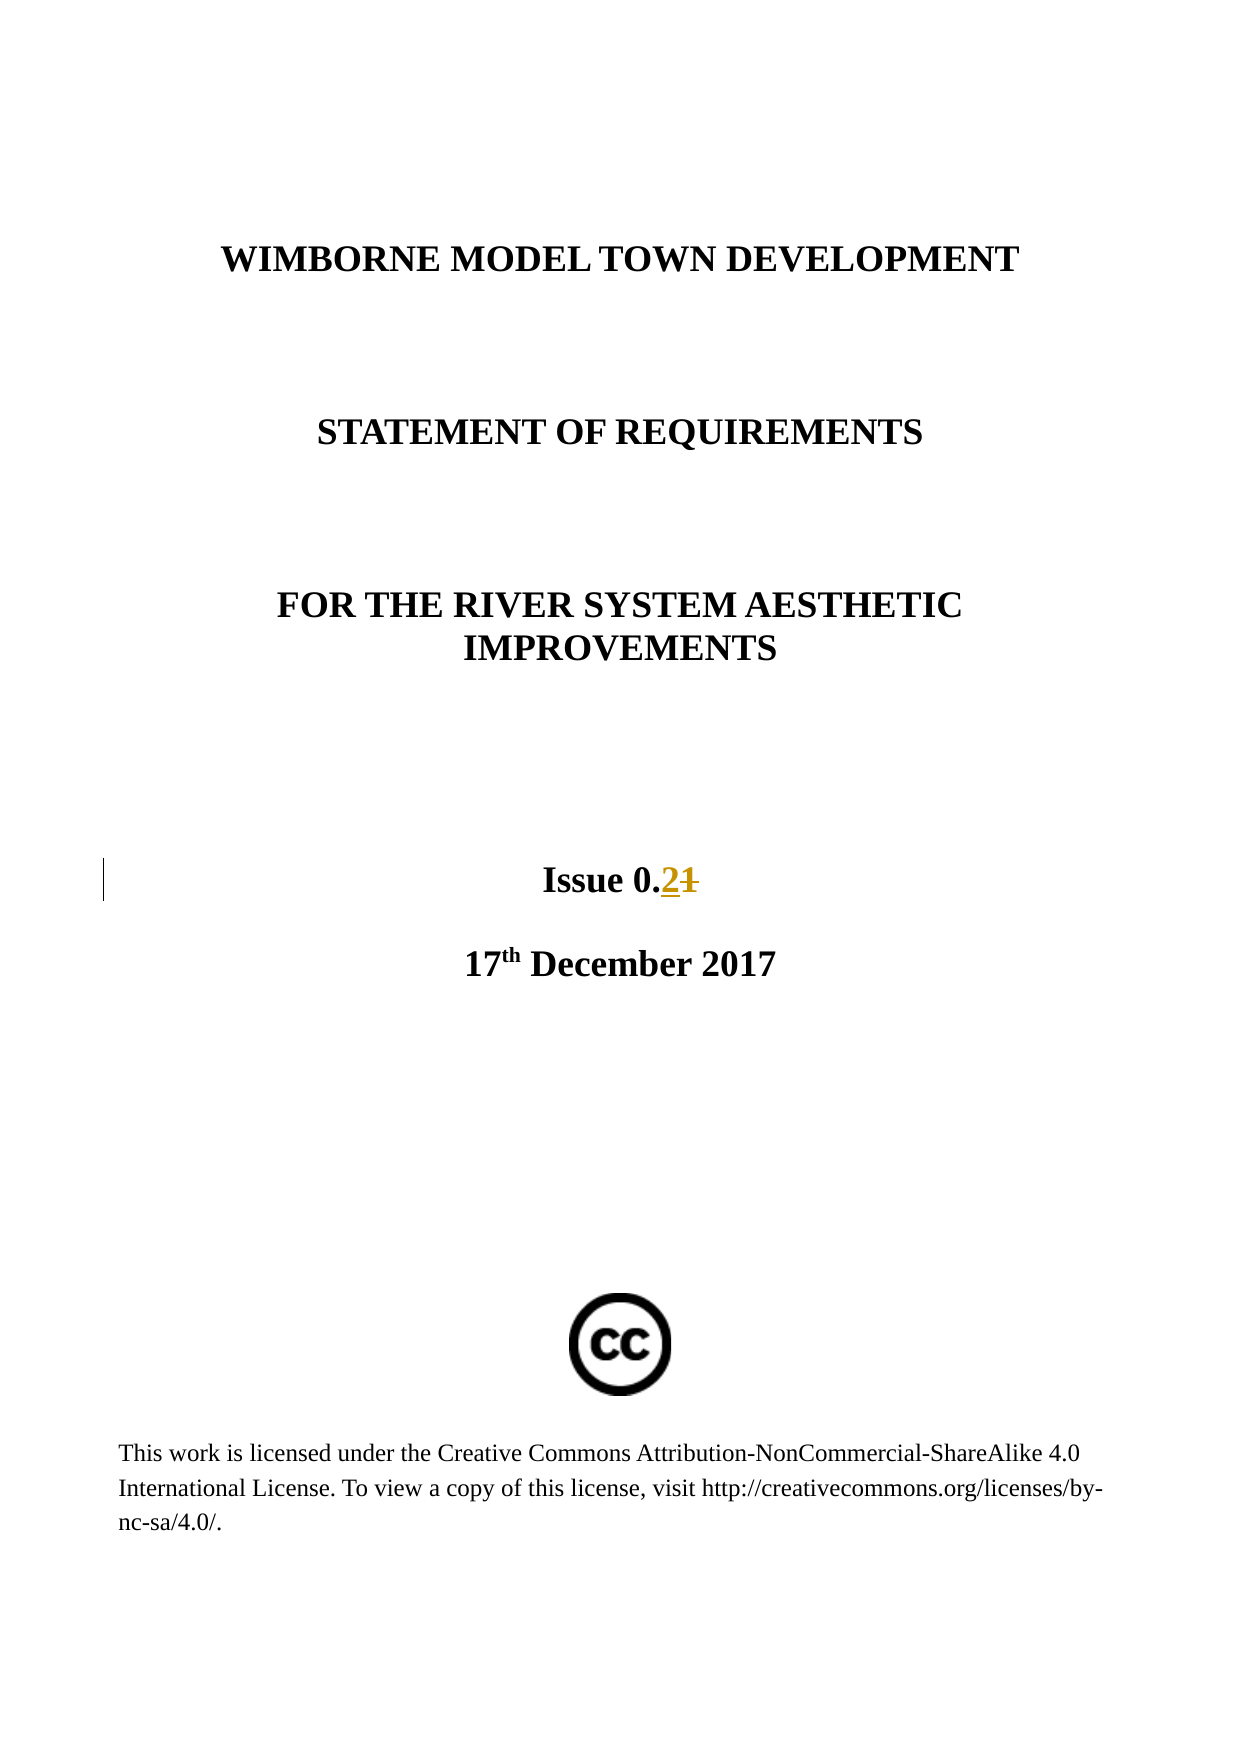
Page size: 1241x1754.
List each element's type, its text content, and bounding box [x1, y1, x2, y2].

text This work is licensed under the Creative Commons Attribution-NonCommercial-ShareAlike 4.0 International License. To view a copy of this license, visit http://creativecommons.org/licenses/by-nc-sa/4.0/. [118, 1438, 1122, 1536]
text WIMBORNE MODEL TOWN DEVELOPMENT [118, 236, 1122, 279]
text Issue 0.2 [118, 857, 1122, 901]
text FOR THE RIVER SYSTEM AESTHETIC IMPROVEMENTS [118, 582, 1122, 668]
picture [569, 1293, 672, 1396]
text 17th December 2017 [118, 942, 1122, 985]
text STATEMENT OF REQUIREMENTS [118, 409, 1122, 452]
